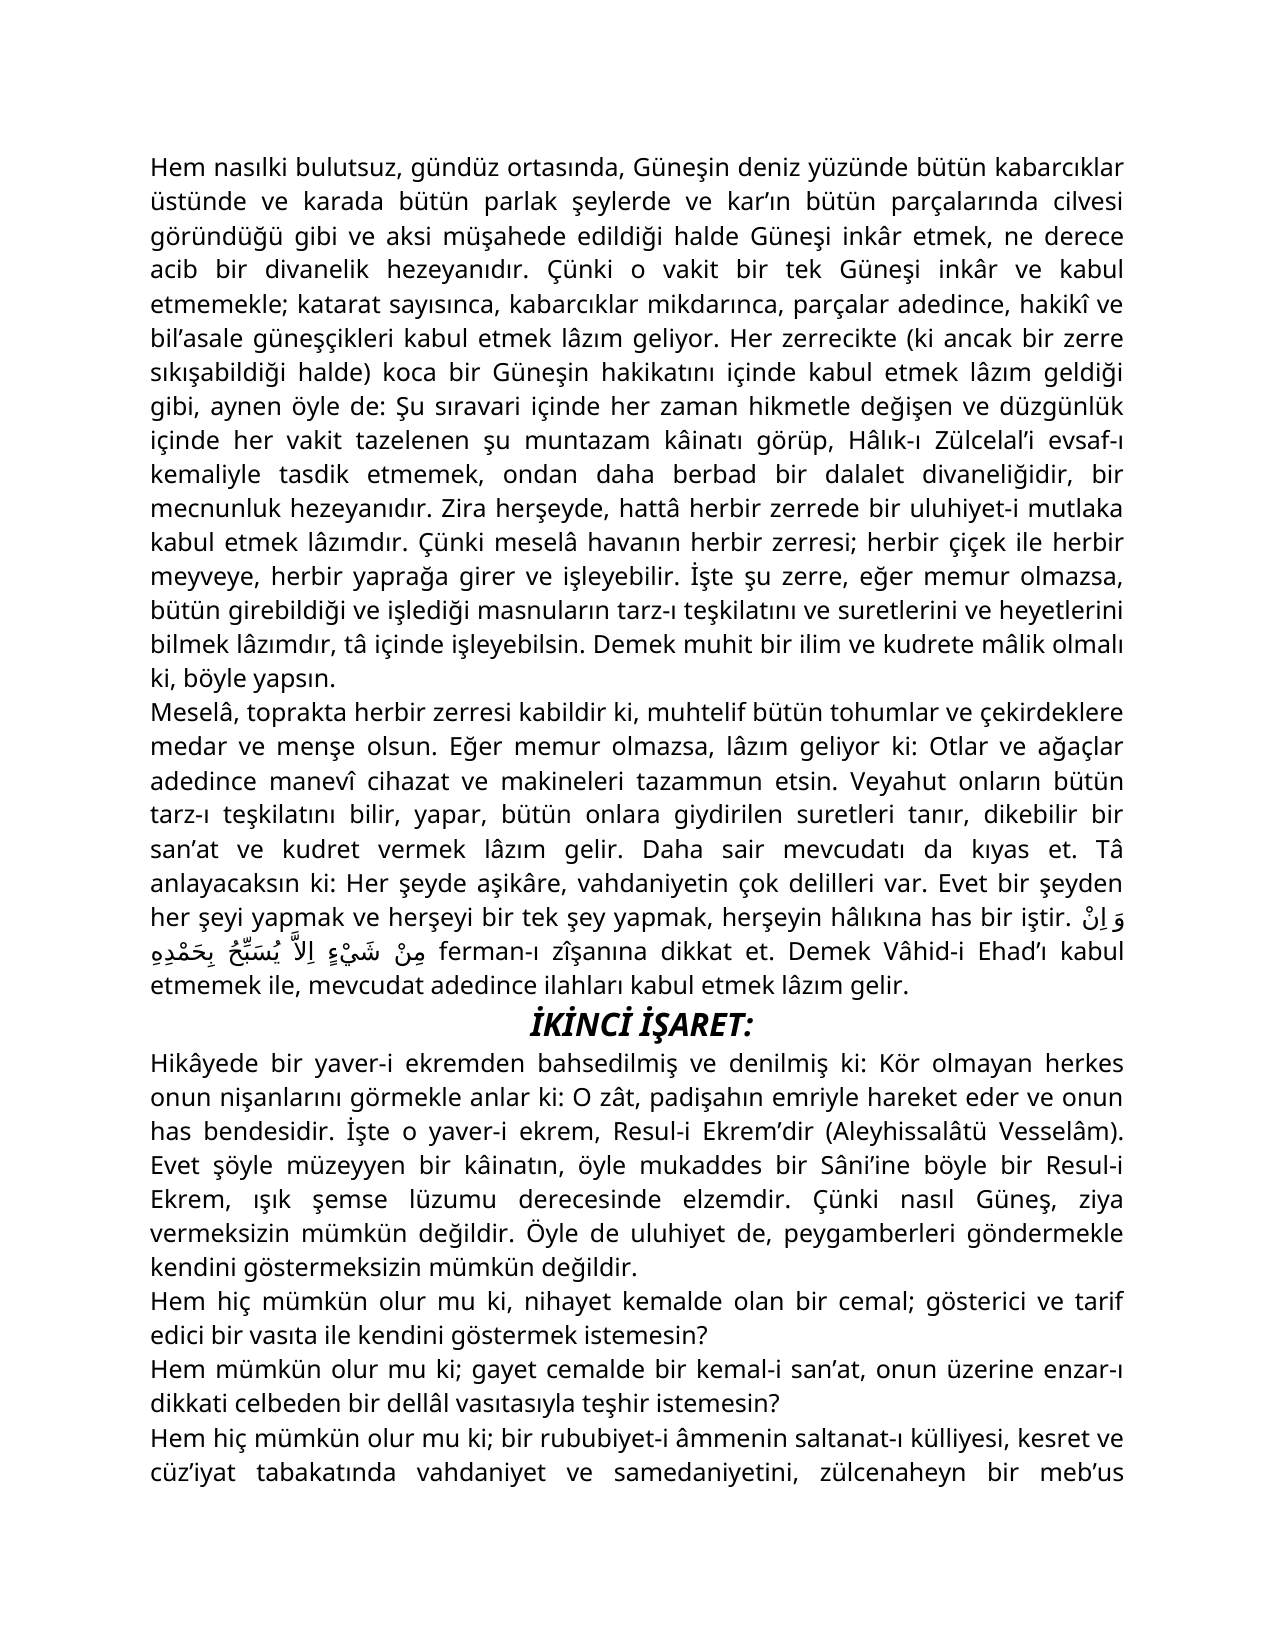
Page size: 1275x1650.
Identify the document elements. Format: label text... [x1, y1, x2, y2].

text Meselâ, toprakta herbir zerresi kabildir ki, muhtelif bütün tohumlar ve çekirdeklere medar ve menşe olsun. Eğer memur olmazsa, lâzım geliyor ki: Otlar ve ağaçlar adedince manevî cihazat ve makineleri tazammun etsin. Veyahut onların bütün tarz-ı teşkilatını bilir, yapar, bütün onlara giydirilen suretleri tanır, dikebilir bir san’at ve kudret vermek lâzım gelir. Daha sair mevcudatı da kıyas et. Tâ anlayacaksın ki: Her şeyde aşikâre, vahdaniyetin çok delilleri var. Evet bir şeyden her şeyi yapmak ve herşeyi bir tek şey yapmak, herşeyin hâlıkına has bir iştir. وَ اِنْ مِنْ شَيْءٍ اِلاَّ يُسَبِّحُ بِحَمْدِهِ ferman-ı zîşanına dikkat et. Demek Vâhid-i Ehad’ı kabul etmemek ile, mevcudat adedince ilahları kabul etmek lâzım gelir. [150, 695, 1125, 1002]
text Hem mümkün olur mu ki; gayet cemalde bir kemal-i san’at, onun üzerine enzar-ı dikkati celbeden bir dellâl vasıtasıyla teşhir istemesin? [150, 1352, 1125, 1420]
text Hem hiç mümkün olur mu ki; bir rububiyet-i âmmenin saltanat-ı külliyesi, kesret ve cüz’iyat tabakatında vahdaniyet ve samedaniyetini, zülcenaheyn bir meb’us [150, 1420, 1125, 1488]
subtitle İKİNCİ İŞARET: [150, 1002, 1125, 1046]
text Hem hiç mümkün olur mu ki, nihayet kemalde olan bir cemal; gösterici ve tarif edici bir vasıta ile kendini göstermek istemesin? [150, 1284, 1125, 1352]
text Hikâyede bir yaver-i ekremden bahsedilmiş ve denilmiş ki: Kör olmayan herkes onun nişanlarını görmekle anlar ki: O zât, padişahın emriyle hareket eder ve onun has bendesidir. İşte o yaver-i ekrem, Resul-i Ekrem’dir (Aleyhissalâtü Vesselâm). Evet şöyle müzeyyen bir kâinatın, öyle mukaddes bir Sâni’ine böyle bir Resul-i Ekrem, ışık şemse lüzumu derecesinde elzemdir. Çünki nasıl Güneş, ziya vermeksizin mümkün değildir. Öyle de uluhiyet de, peygamberleri göndermekle kendini göstermeksizin mümkün değildir. [150, 1046, 1125, 1284]
text Hem nasılki bulutsuz, gündüz ortasında, Güneşin deniz yüzünde bütün kabarcıklar üstünde ve karada bütün parlak şeylerde ve kar’ın bütün parçalarında cilvesi göründüğü gibi ve aksi müşahede edildiği halde Güneşi inkâr etmek, ne derece acib bir divanelik hezeyanıdır. Çünki o vakit bir tek Güneşi inkâr ve kabul etmemekle; katarat sayısınca, kabarcıklar mikdarınca, parçalar adedince, hakikî ve bil’asale güneşçikleri kabul etmek lâzım geliyor. Her zerrecikte (ki ancak bir zerre sıkışabildiği halde) koca bir Güneşin hakikatını içinde kabul etmek lâzım geldiği gibi, aynen öyle de: Şu sıravari içinde her zaman hikmetle değişen ve düzgünlük içinde her vakit tazelenen şu muntazam kâinatı görüp, Hâlık-ı Zülcelal’i evsaf-ı kemaliyle tasdik etmemek, ondan daha berbad bir dalalet divaneliğidir, bir mecnunluk hezeyanıdır. Zira herşeyde, hattâ herbir zerrede bir uluhiyet-i mutlaka kabul etmek lâzımdır. Çünki meselâ havanın herbir zerresi; herbir çiçek ile herbir meyveye, herbir yaprağa girer ve işleyebilir. İşte şu zerre, eğer memur olmazsa, bütün girebildiği ve işlediği masnuların tarz-ı teşkilatını ve suretlerini ve heyetlerini bilmek lâzımdır, tâ içinde işleyebilsin. Demek muhit bir ilim ve kudrete mâlik olmalı ki, böyle yapsın. [150, 150, 1125, 695]
